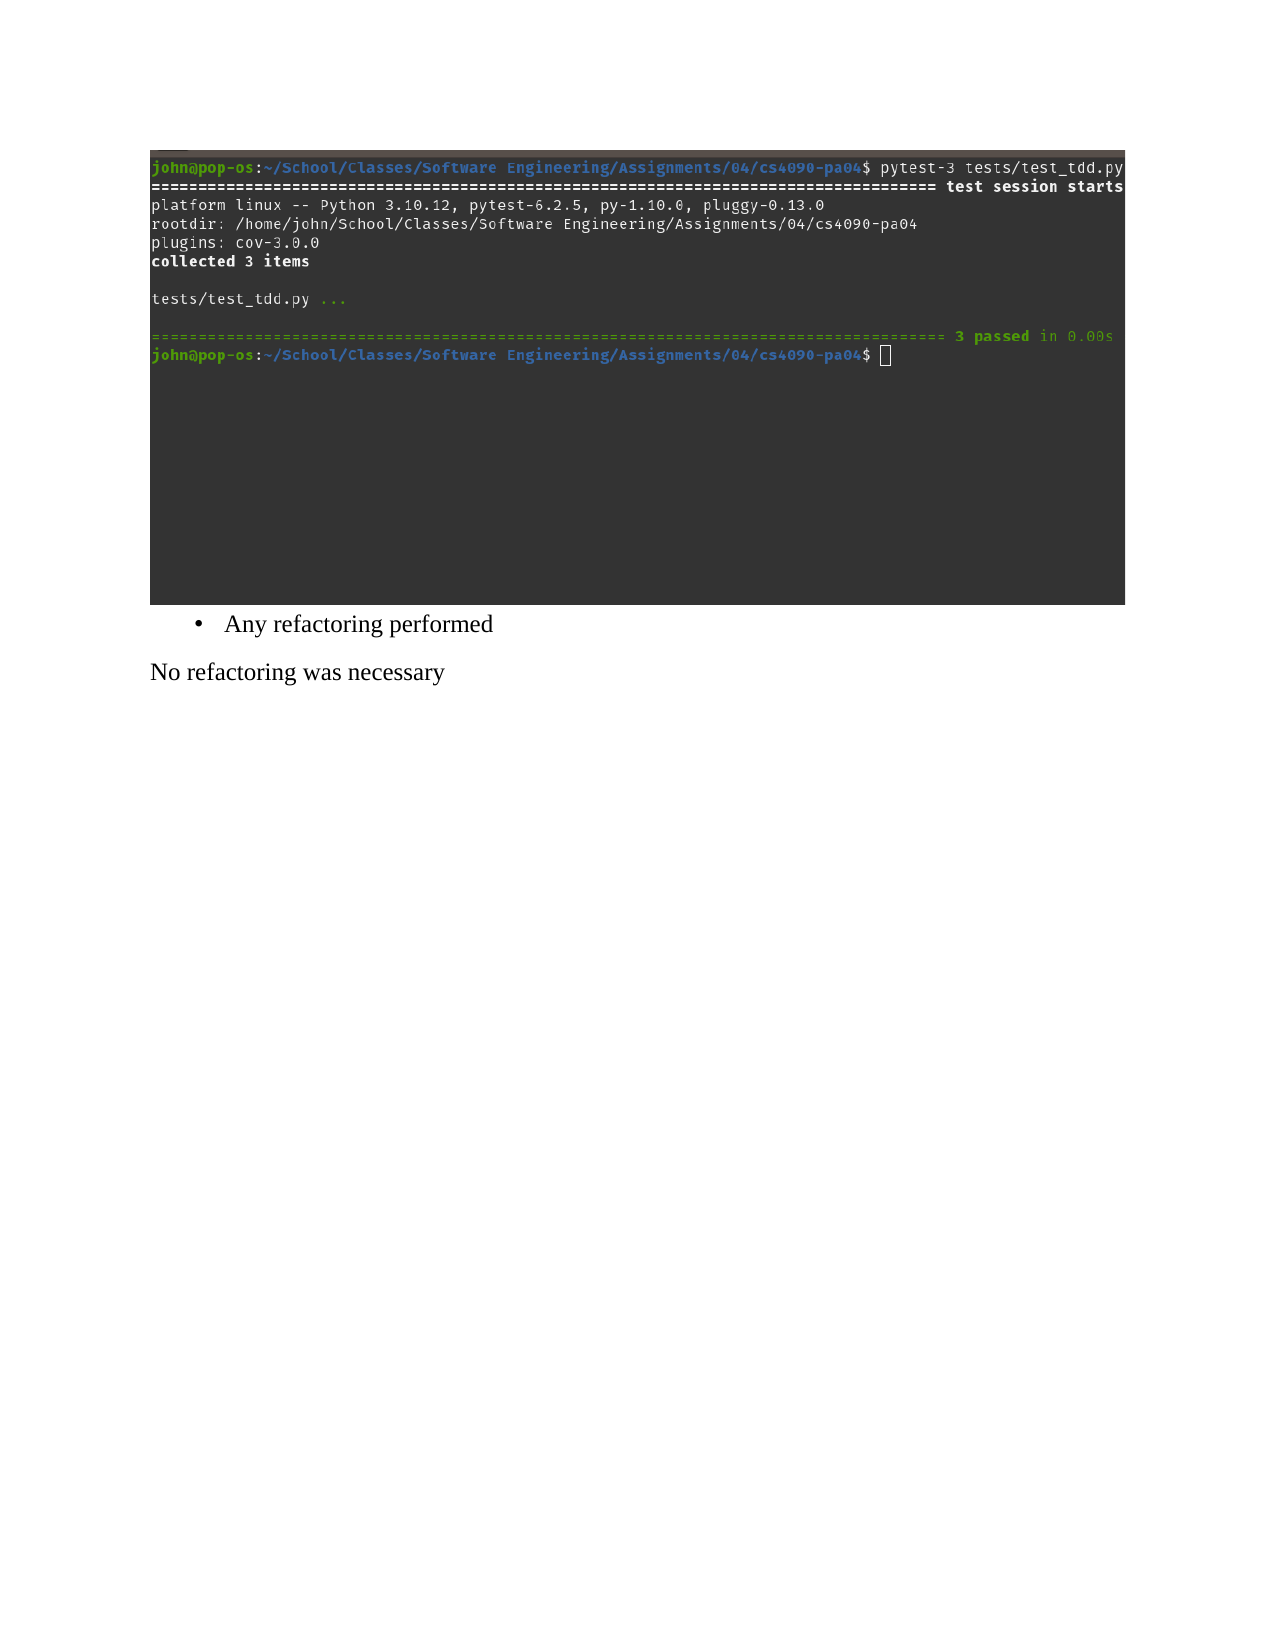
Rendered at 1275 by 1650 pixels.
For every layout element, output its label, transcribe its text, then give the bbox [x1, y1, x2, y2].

list Any refactoring performed [194, 609, 1125, 638]
text No refactoring was necessary [150, 657, 1125, 685]
picture [150, 150, 1125, 605]
